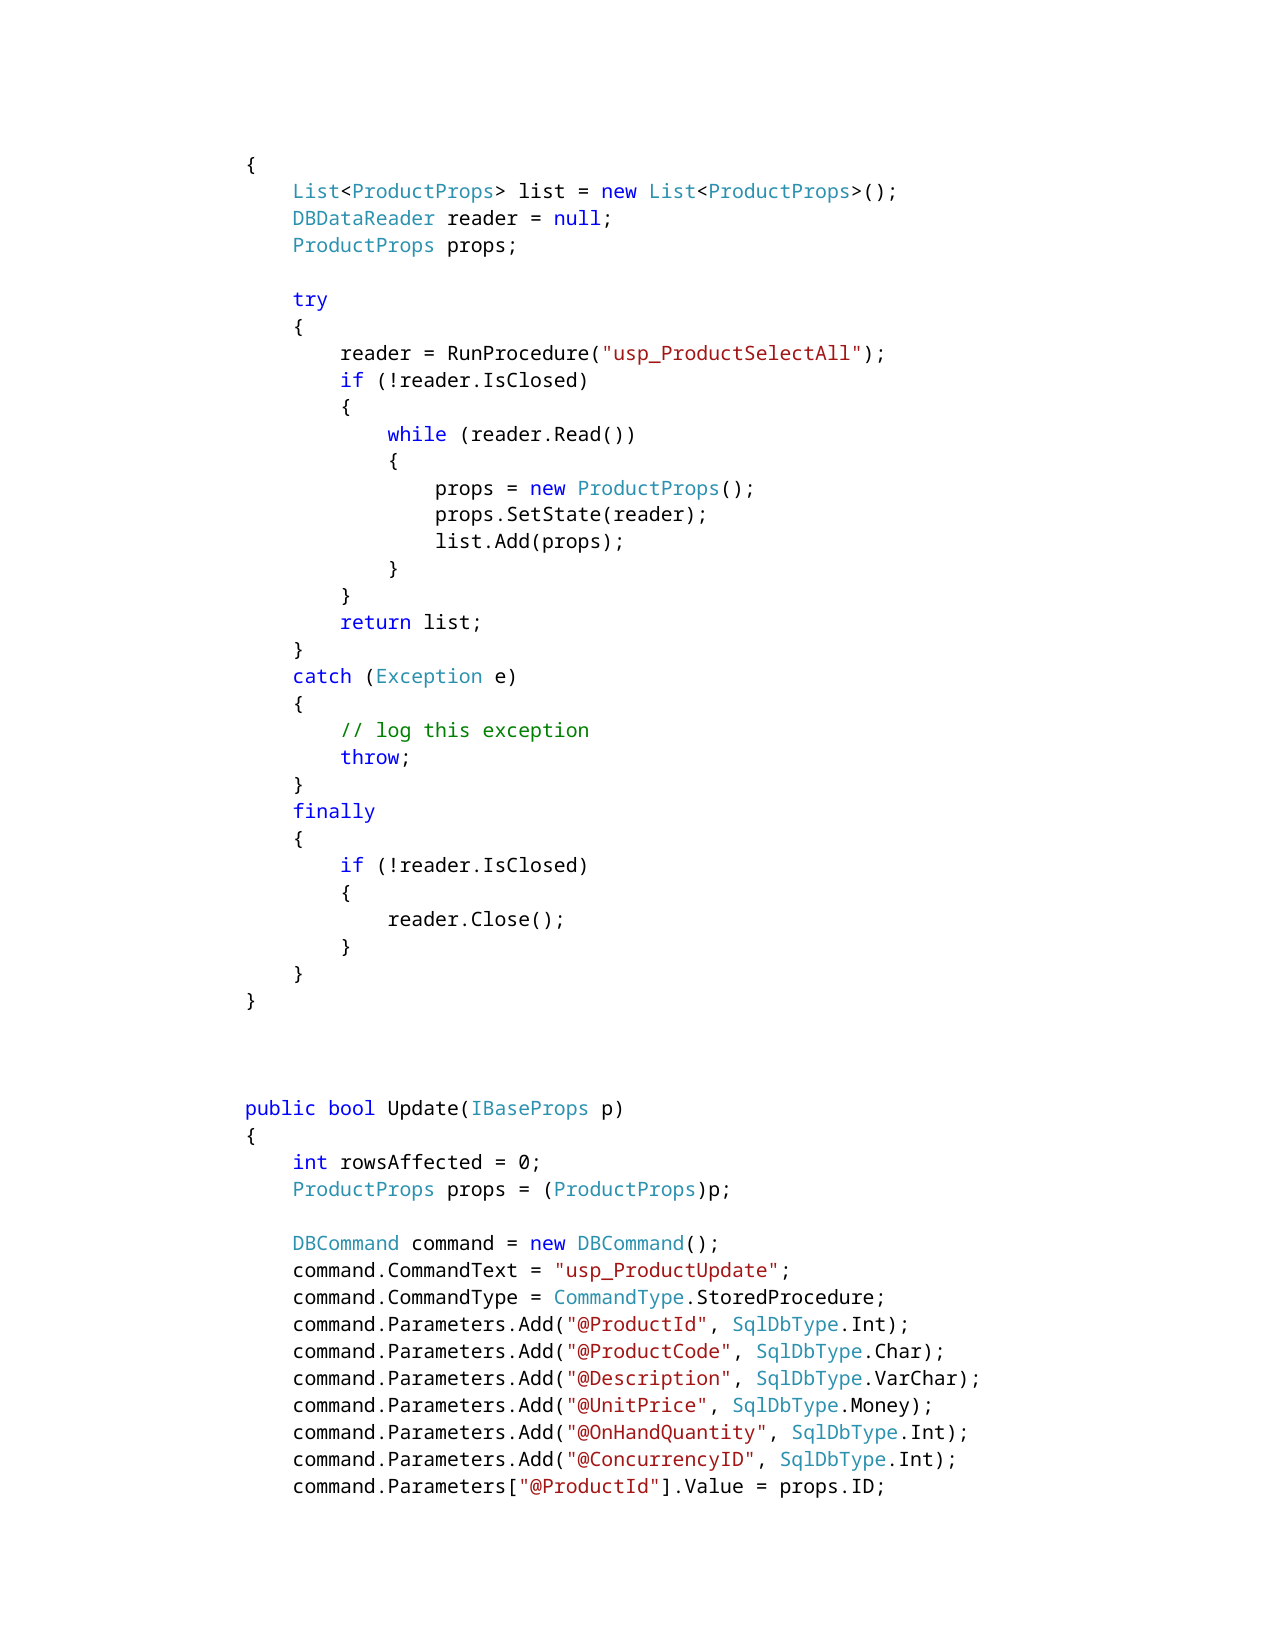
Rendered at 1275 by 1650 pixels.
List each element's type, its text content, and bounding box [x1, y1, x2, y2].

text if (!reader.IsClosed) [150, 851, 1125, 878]
text return list; [150, 609, 1125, 636]
text reader.Close(); [150, 905, 1125, 932]
text } [150, 771, 1125, 797]
text DBCommand command = new DBCommand(); [150, 1229, 1125, 1256]
text finally [150, 797, 1125, 824]
text { [150, 447, 1125, 474]
text { [150, 393, 1125, 420]
text int rowsAffected = 0; [150, 1148, 1125, 1175]
text command.Parameters.Add("@ConcurrencyID", SqlDbType.Int); [150, 1445, 1125, 1472]
text reader = RunProcedure("usp_ProductSelectAll"); [150, 339, 1125, 366]
text { [150, 689, 1125, 717]
text } [150, 959, 1125, 986]
text while (reader.Read()) [150, 420, 1125, 447]
text command.Parameters.Add("@OnHandQuantity", SqlDbType.Int); [150, 1418, 1125, 1445]
text } [150, 582, 1125, 609]
text } [150, 636, 1125, 663]
text command.CommandText = "usp_ProductUpdate"; [150, 1256, 1125, 1283]
text { [150, 312, 1125, 339]
text } [150, 986, 1125, 1013]
text } [150, 555, 1125, 582]
text command.CommandType = CommandType.StoredProcedure; [150, 1283, 1125, 1310]
text command.Parameters.Add("@ProductId", SqlDbType.Int); [150, 1310, 1125, 1337]
text command.Parameters.Add("@ProductCode", SqlDbType.Char); [150, 1337, 1125, 1364]
text list.Add(props); [150, 528, 1125, 555]
text props = new ProductProps(); [150, 474, 1125, 501]
text List<ProductProps> list = new List<ProductProps>(); [150, 177, 1125, 204]
text { [150, 824, 1125, 851]
text command.Parameters.Add("@UnitPrice", SqlDbType.Money); [150, 1391, 1125, 1418]
text catch (Exception e) [150, 663, 1125, 689]
text try [150, 285, 1125, 312]
text { [150, 878, 1125, 905]
text DBDataReader reader = null; [150, 204, 1125, 231]
text if (!reader.IsClosed) [150, 366, 1125, 393]
text props.SetState(reader); [150, 501, 1125, 528]
text ProductProps props = (ProductProps)p; [150, 1175, 1125, 1202]
text { [150, 1121, 1125, 1148]
text throw; [150, 743, 1125, 771]
text ProductProps props; [150, 231, 1125, 258]
text { [150, 150, 1125, 177]
text } [150, 932, 1125, 959]
text public bool Update(IBaseProps p) [150, 1094, 1125, 1121]
text command.Parameters.Add("@Description", SqlDbType.VarChar); [150, 1364, 1125, 1391]
text command.Parameters["@ProductId"].Value = props.ID; [150, 1472, 1125, 1499]
text // log this exception [150, 717, 1125, 743]
